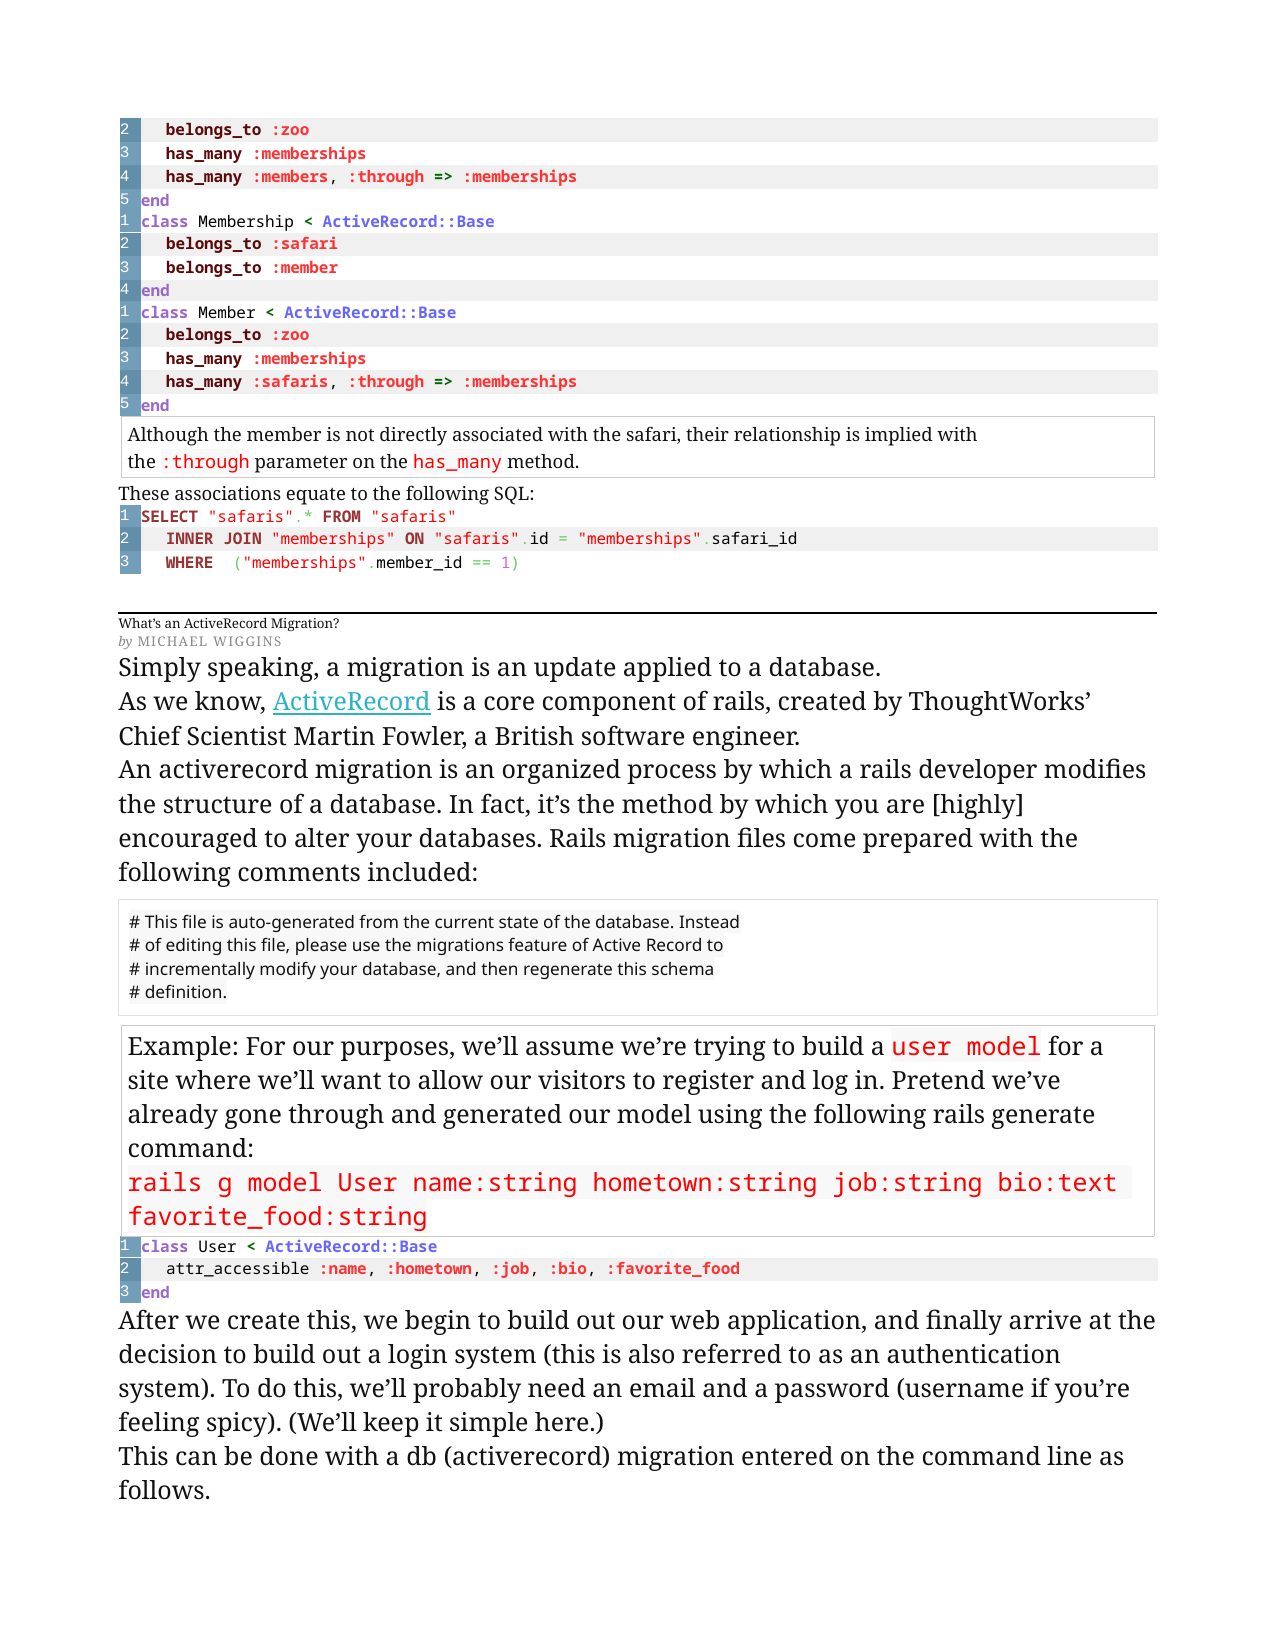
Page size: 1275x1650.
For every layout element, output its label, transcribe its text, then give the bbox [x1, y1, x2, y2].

text Simply speaking, a migration is an update applied to a database. [118, 650, 1157, 684]
table_cell end [141, 189, 1158, 211]
table_cell belongs_to :zoo [141, 323, 1158, 347]
table_cell 3 [120, 256, 141, 280]
text Although the member is not directly associated with the safari, their relationship is implied with the :through parameter on the has_many method. [122, 417, 1154, 477]
table_header 1 [120, 1236, 141, 1257]
table_cell 3 [120, 1281, 141, 1303]
table_header 1 [120, 301, 141, 323]
table_cell 4 [120, 370, 141, 394]
text # This file is auto-generated from the current state of the database. Instead # of editing this file, please use the migrations feature of Active Record to # incrementally modify your database, and then regenerate this schema # definition. [119, 900, 1157, 1015]
text by MICHAEL WIGGINS [118, 632, 1157, 650]
table_cell 3 [120, 347, 141, 370]
table_cell belongs_to :safari [141, 233, 1158, 256]
table_cell has_many :memberships [141, 347, 1158, 370]
table_cell belongs_to :member [141, 256, 1158, 280]
table_cell end [141, 394, 1158, 416]
text rails g model User name:string hometown:string job:string bio:text favorite_food:string [122, 1162, 1154, 1236]
table_cell belongs_to :zoo [141, 118, 1158, 142]
table_cell 2 [120, 323, 141, 347]
subtitle What’s an ActiveRecord Migration? [118, 614, 1157, 632]
text As we know, ActiveRecord is a core component of rails, created by ThoughtWorks’ Chief Scientist Martin Fowler, a British software engineer. [118, 684, 1157, 752]
table_header class Membership < ActiveRecord::Base [141, 211, 1158, 232]
table_cell end [141, 1281, 1158, 1303]
table_header SELECT "safaris".* FROM "safaris" [141, 505, 1158, 527]
text Example: For our purposes, we’ll assume we’re trying to build a user model for a site where we’ll want to allow our visitors to register and log in. Pretend we’ve already gone through and generated our model using the following rails generate command: [122, 1026, 1154, 1162]
table_header class Member < ActiveRecord::Base [141, 301, 1158, 323]
table_cell 2 [120, 527, 141, 551]
table_header 1 [120, 211, 141, 232]
text This can be done with a db (activerecord) migration entered on the command line as follows. [118, 1439, 1157, 1507]
table_cell 3 [120, 142, 141, 165]
table_cell has_many :members, :through => :memberships [141, 165, 1158, 189]
table_cell end [141, 280, 1158, 301]
table_cell 4 [120, 165, 141, 189]
table_cell has_many :memberships [141, 142, 1158, 165]
table_cell 2 [120, 118, 141, 142]
table_cell 4 [120, 280, 141, 301]
table_header 1 [120, 505, 141, 527]
table_cell 2 [120, 233, 141, 256]
table_cell 5 [120, 189, 141, 211]
table_cell has_many :safaris, :through => :memberships [141, 370, 1158, 394]
table_cell 3 [120, 551, 141, 574]
table_cell WHERE ("memberships".member_id == 1) [141, 551, 1158, 574]
table_cell attr_accessible :name, :hometown, :job, :bio, :favorite_food [141, 1258, 1158, 1281]
text These associations equate to the following SQL: [118, 477, 1157, 505]
table_cell INNER JOIN "memberships" ON "safaris".id = "memberships".safari_id [141, 527, 1158, 551]
text After we create this, we begin to build out our web application, and finally arrive at the decision to build out a login system (this is also referred to as an authentication system). To do this, we’ll probably need an email and a password (username if you’re feeling spicy). (We’ll keep it simple here.) [118, 1303, 1157, 1439]
table_cell 2 [120, 1258, 141, 1281]
table_header class User < ActiveRecord::Base [141, 1236, 1158, 1257]
table_cell 5 [120, 394, 141, 416]
text An activerecord migration is an organized process by which a rails developer modifies the structure of a database. In fact, it’s the method by which you are [highly] encouraged to alter your databases. Rails migration files come prepared with the following comments included: [118, 752, 1157, 888]
